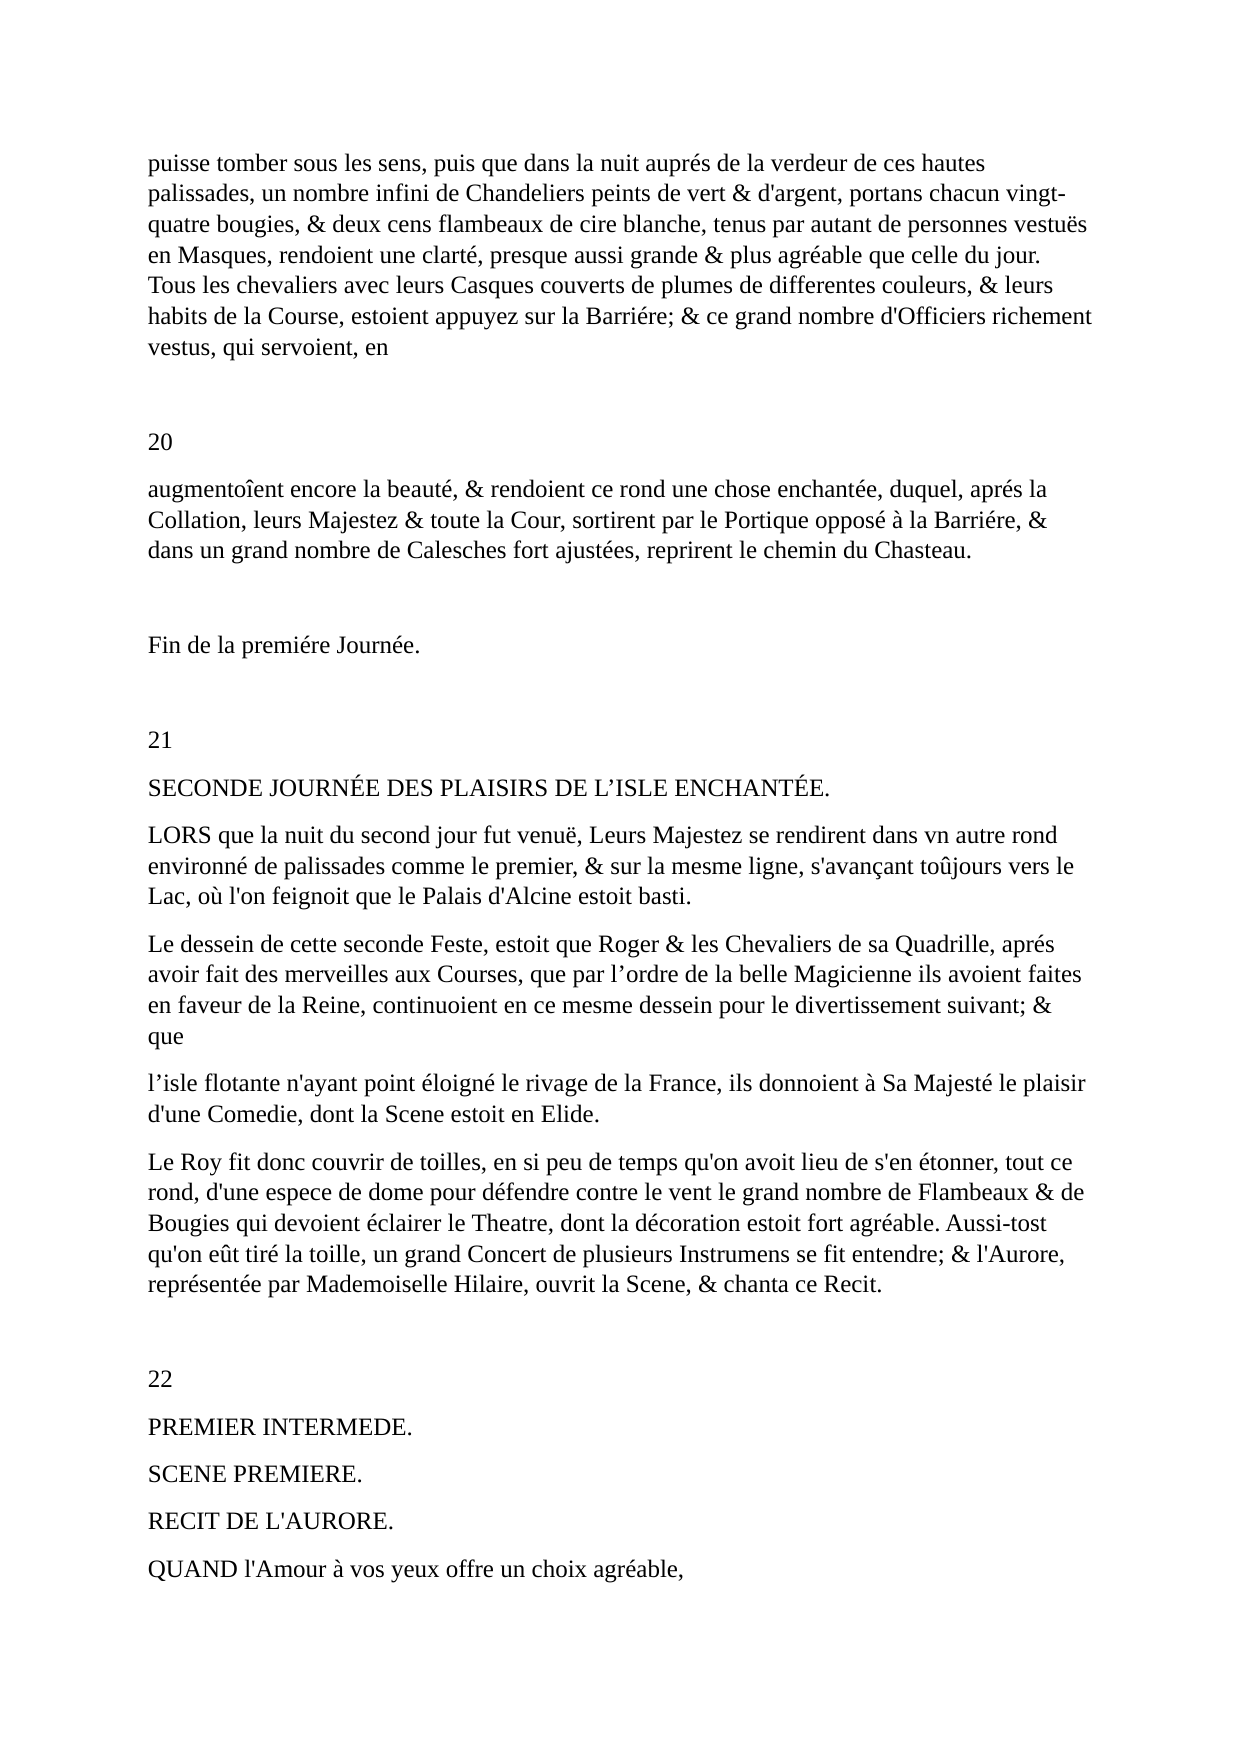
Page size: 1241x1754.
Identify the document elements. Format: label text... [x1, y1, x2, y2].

text augmentoîent encore la beauté, & rendoient ce rond une chose enchantée, duquel, aprés la Collation, leurs Majestez & toute la Cour, sortirent par le Portique opposé à la Barriére, & dans un grand nombre de Calesches fort ajustées, reprirent le chemin du Chasteau. [148, 474, 1093, 564]
text LORS que la nuit du second jour fut venuë, Leurs Majestez se rendirent dans vn autre rond environné de palissades comme le premier, & sur la mesme ligne, s'avançant toûjours vers le Lac, où l'on feignoit que le Palais d'Alcine estoit basti. [148, 820, 1093, 910]
text puisse tomber sous les sens, puis que dans la nuit auprés de la verdeur de ces hautes palissades, un nombre infini de Chandeliers peints de vert & d'argent, portans chacun vingt-quatre bougies, & deux cens flambeaux de cire blanche, tenus par autant de personnes vestuës en Masques, rendoient une clarté, presque aussi grande & plus agréable que celle du jour. Tous les chevaliers avec leurs Casques couverts de plumes de differentes couleurs, & leurs habits de la Course, estoient appuyez sur la Barriére; & ce grand nombre d'Officiers richement vestus, qui servoient, en [148, 148, 1093, 361]
text Le Roy fit donc couvrir de toilles, en si peu de temps qu'on avoit lieu de s'en étonner, tout ce rond, d'une espece de dome pour défendre contre le vent le grand nombre de Flambeaux & de Bougies qui devoient éclairer le Theatre, dont la décoration estoit fort agréable. Aussi-tost qu'on eût tiré la toille, un grand Concert de plusieurs Instrumens se fit entendre; & l'Aurore, représentée par Mademoiselle Hilaire, ouvrit la Scene, & chanta ce Recit. [148, 1147, 1093, 1298]
text PREMIER INTERMEDE. [148, 1412, 1093, 1440]
text 22 [148, 1364, 1093, 1393]
text 21 [148, 725, 1093, 754]
text SECONDE JOURNÉE DES PLAISIRS DE L’ISLE ENCHANTÉE. [148, 773, 1093, 801]
text RECIT DE L'AURORE. [148, 1506, 1093, 1535]
text l’isle flotante n'ayant point éloigné le rivage de la France, ils donnoient à Sa Majesté le plaisir d'une Comedie, dont la Scene estoit en Elide. [148, 1068, 1093, 1128]
text SCENE PREMIERE. [148, 1459, 1093, 1488]
text QUAND l'Amour à vos yeux offre un choix agréable, [148, 1554, 1093, 1583]
text Fin de la premiére Journée. [148, 630, 1093, 659]
text Le dessein de cette seconde Feste, estoit que Roger & les Chevaliers de sa Quadrille, aprés avoir fait des merveilles aux Courses, que par l’ordre de la belle Magicienne ils avoient faites en faveur de la Reine, continuoient en ce mesme dessein pour le divertissement suivant; & que [148, 929, 1093, 1050]
text 20 [148, 427, 1093, 456]
